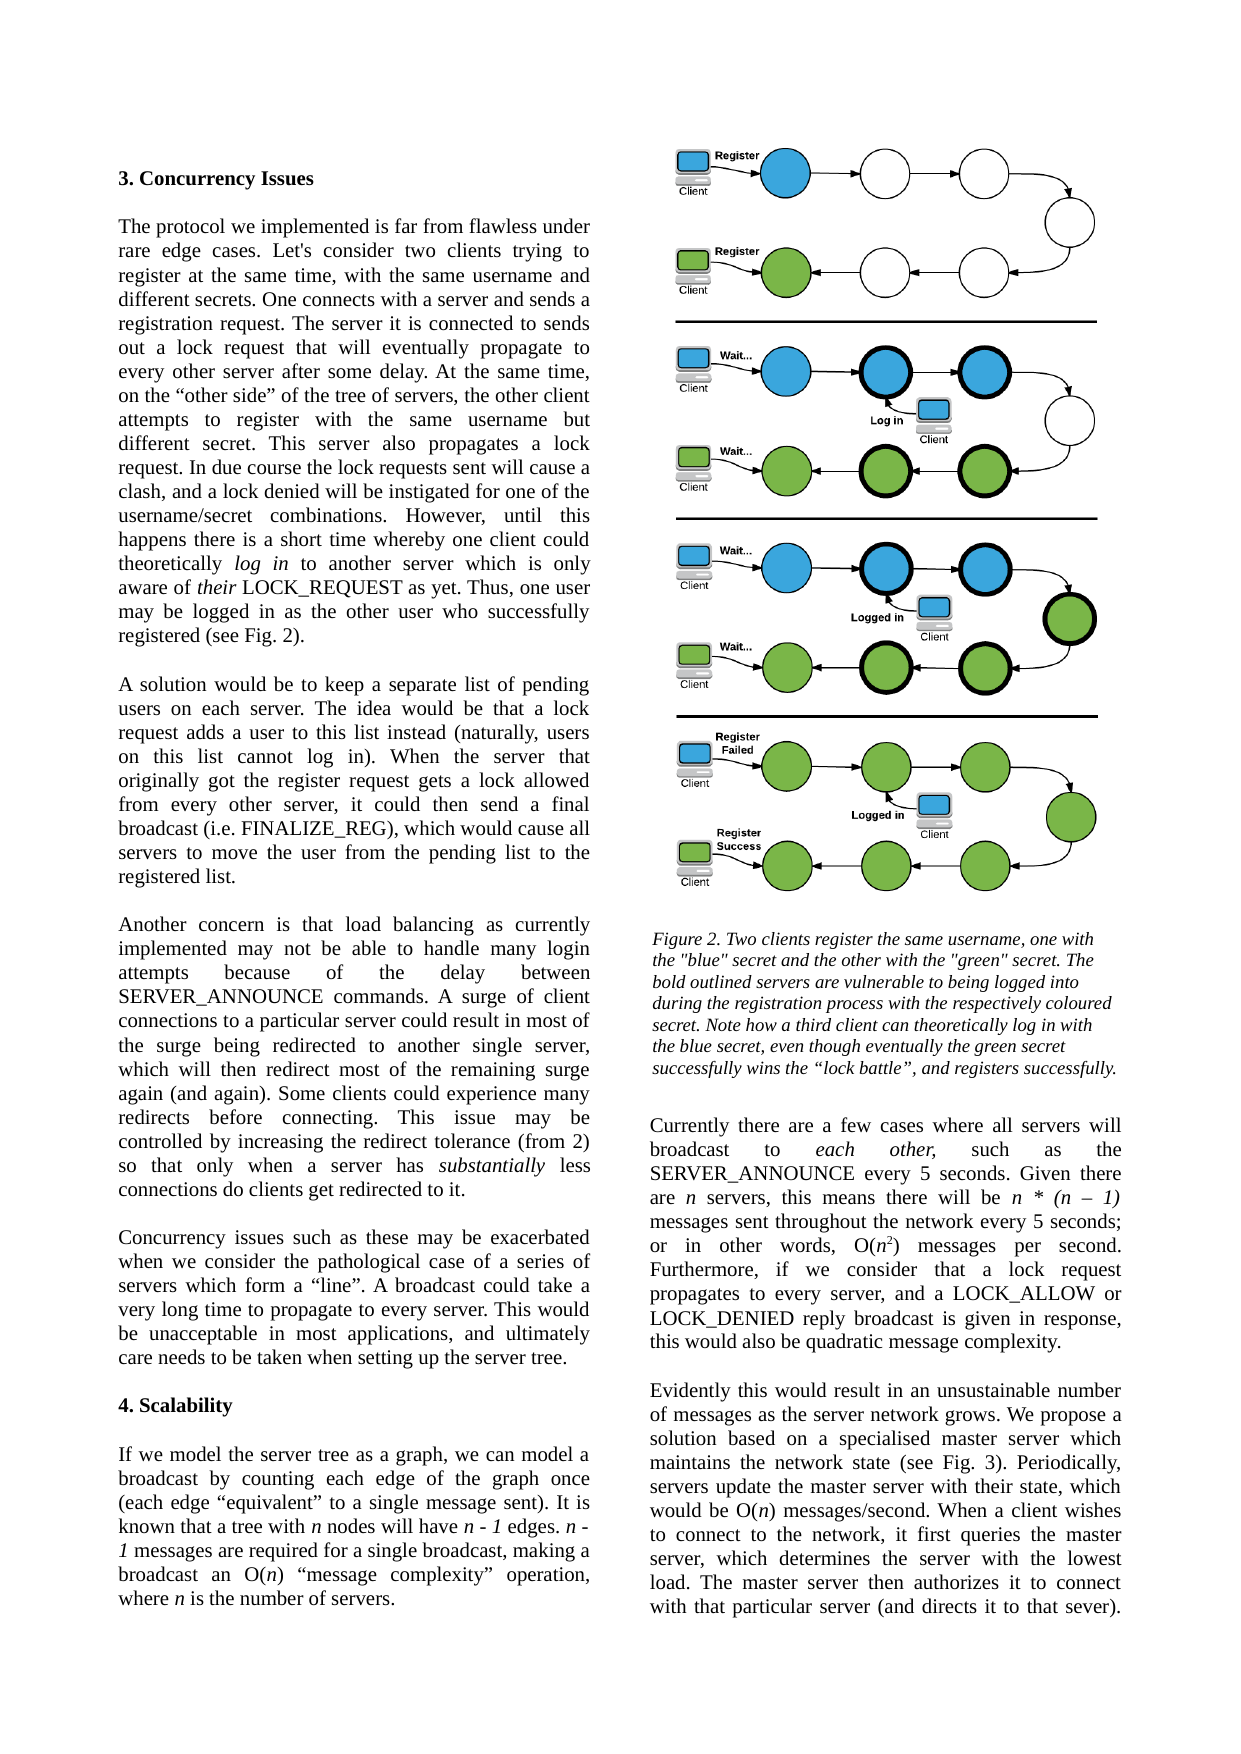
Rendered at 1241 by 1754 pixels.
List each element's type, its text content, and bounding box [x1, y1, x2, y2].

picture [654, 98, 1119, 928]
text Evidently this would result in an unsustainable number of messages as the server network grows. We propose a solution based on a specialised master server which maintains the network state (see Fig. 3). Periodically, servers update the master server with their state, which would be O(n) messages/second. When a client wishes to connect to the network, it first queries the master server, which determines the server with the lowest load. The master server then authorizes it to connect with that particular server (and directs it to that sever). [649, 1378, 1122, 1618]
text If we model the server tree as a graph, we can model a broadcast by counting each edge of the graph once (each edge “equivalent” to a single message sent). It is known that a tree with n nodes will have n - 1 edges. n - 1 messages are required for a single broadcast, making a broadcast an O(n) “message complexity” operation, where n is the number of servers. [118, 1442, 591, 1610]
text A solution would be to keep a separate list of pending users on each server. The idea would be that a lock request adds a user to this list instead (naturally, users on this list cannot log in). When the server that originally got the register request gets a lock allowed from every other server, it could then send a final broadcast (i.e. FINALIZE_REG), which would cause all servers to move the user from the pending list to the registered list. [118, 672, 591, 888]
text The protocol we implemented is far from flawless under rare edge cases. Let's consider two clients trying to register at the same time, with the same username and different secrets. One connects with a server and sends a registration request. The server it is connected to sends out a lock request that will eventually propagate to every other server after some delay. At the same time, on the “other side” of the tree of servers, the other client attempts to register with the same username but different secret. This server also propagates a lock request. In due course the lock requests sent will cause a clash, and a lock denied will be instigated for one of the username/secret combinations. However, until this happens there is a short time whereby one client could theoretically log in to another server which is only aware of their LOCK_REQUEST as yet. Thus, one user may be logged in as the other user who successfully registered (see Fig. 2). [118, 214, 591, 647]
text Currently there are a few cases where all servers will broadcast to each other, such as the SERVER_ANNOUNCE every 5 seconds. Given there are n servers, this means there will be n * (n – 1) messages sent throughout the network every 5 seconds; or in other words, O(n2) messages per second. Furthermore, if we consider that a lock request propagates to every server, and a LOCK_ALLOW or LOCK_DENIED reply broadcast is given in response, this would also be quadratic message complexity. [649, 118, 1122, 1353]
text Another concern is that load balancing as currently implemented may not be able to handle many login attempts because of the delay between SERVER_ANNOUNCE commands. A surge of client connections to a particular server could result in most of the surge being redirected to another single server, which will then redirect most of the remaining surge again (and again). Some clients could experience many redirects before connecting. This issue may be controlled by increasing the redirect tolerance (from 2) so that only when a server has substantially less connections do clients get redirected to it. [118, 912, 591, 1201]
text 4. Scalability [118, 1393, 591, 1417]
text 3. Concurrency Issues [118, 166, 591, 190]
text Concurrency issues such as these may be exacerbated when we consider the pathological case of a series of servers which form a “line”. A broadcast could take a very long time to propagate to every server. This would be unacceptable in most applications, and ultimately care needs to be taken when setting up the server tree. [118, 1225, 591, 1369]
text Figure 2. Two clients register the same username, one with the "blue" secret and the other with the "green" secret. The bold outlined servers are vulnerable to being logged into during the registration process with the respectively coloured secret. Note how a third client can theoretically log in with the blue secret, even though eventually the green secret successfully wins the “lock battle”, and registers successfully. [652, 98, 1121, 1078]
